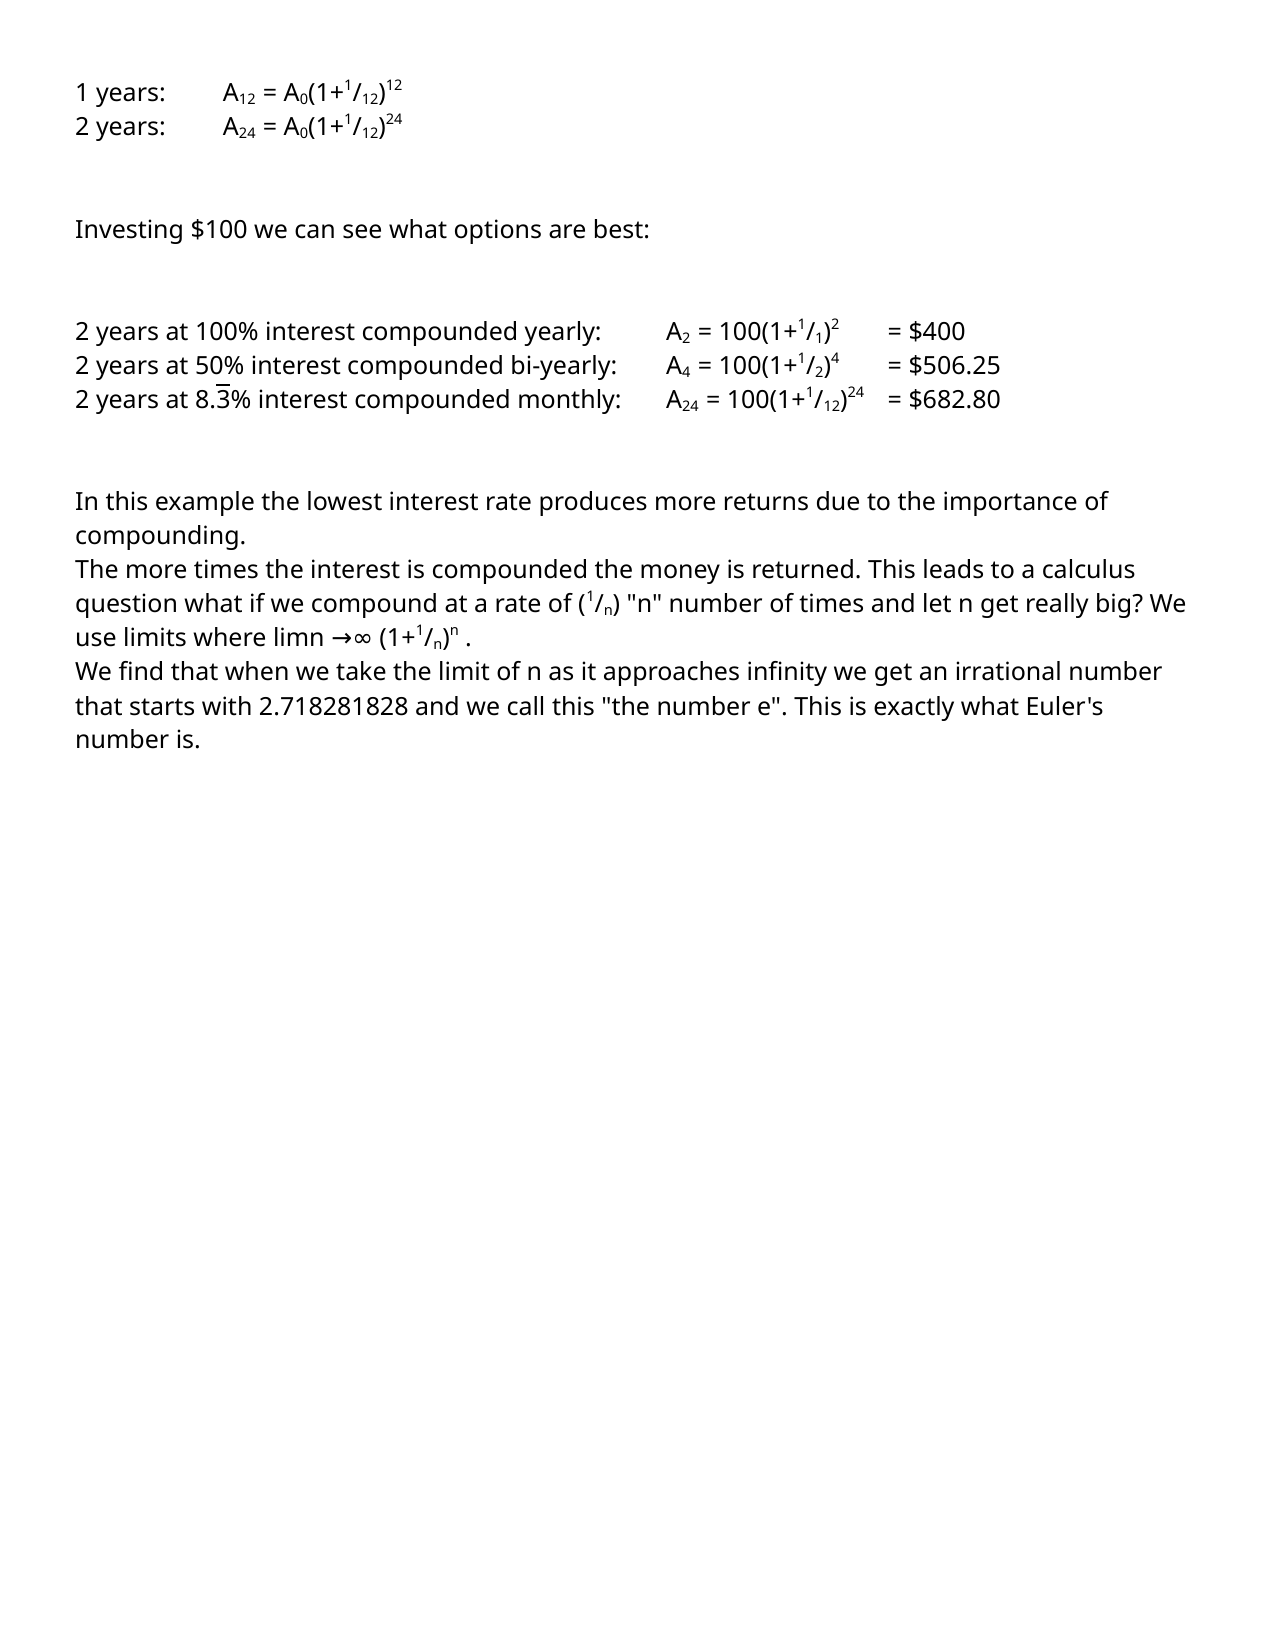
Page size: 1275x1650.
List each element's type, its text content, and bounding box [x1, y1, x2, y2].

text Investing $100 we can see what options are best: [75, 211, 1200, 245]
text 2 years at 100% interest compounded yearly: A2 = 100(1+1/1)2 = $400 [75, 313, 1200, 347]
text 2 years at 8.3% interest compounded monthly: A24 = 100(1+1/12)24 = $682.80 [75, 382, 1200, 416]
text The more times the interest is compounded the money is returned. This leads to a calculus question what if we compound at a rate of (1/n) "n" number of times and let n get really big? We use limits where limn →∞ (1+1/n)n . [75, 552, 1200, 654]
text In this example the lowest interest rate produces more returns due to the importance of compounding. [75, 484, 1200, 552]
text 1 years: A12 = A0(1+1/12)12 [75, 75, 1200, 109]
text 2 years at 50% interest compounded bi-yearly: A4 = 100(1+1/2)4 = $506.25 [75, 347, 1200, 382]
text We find that when we take the limit of n as it approaches infinity we get an irrational number that starts with 2.718281828 and we call this "the number e". This is exactly what Euler's number is. [75, 654, 1200, 756]
text 2 years: A24 = A0(1+1/12)24 [75, 109, 1200, 143]
